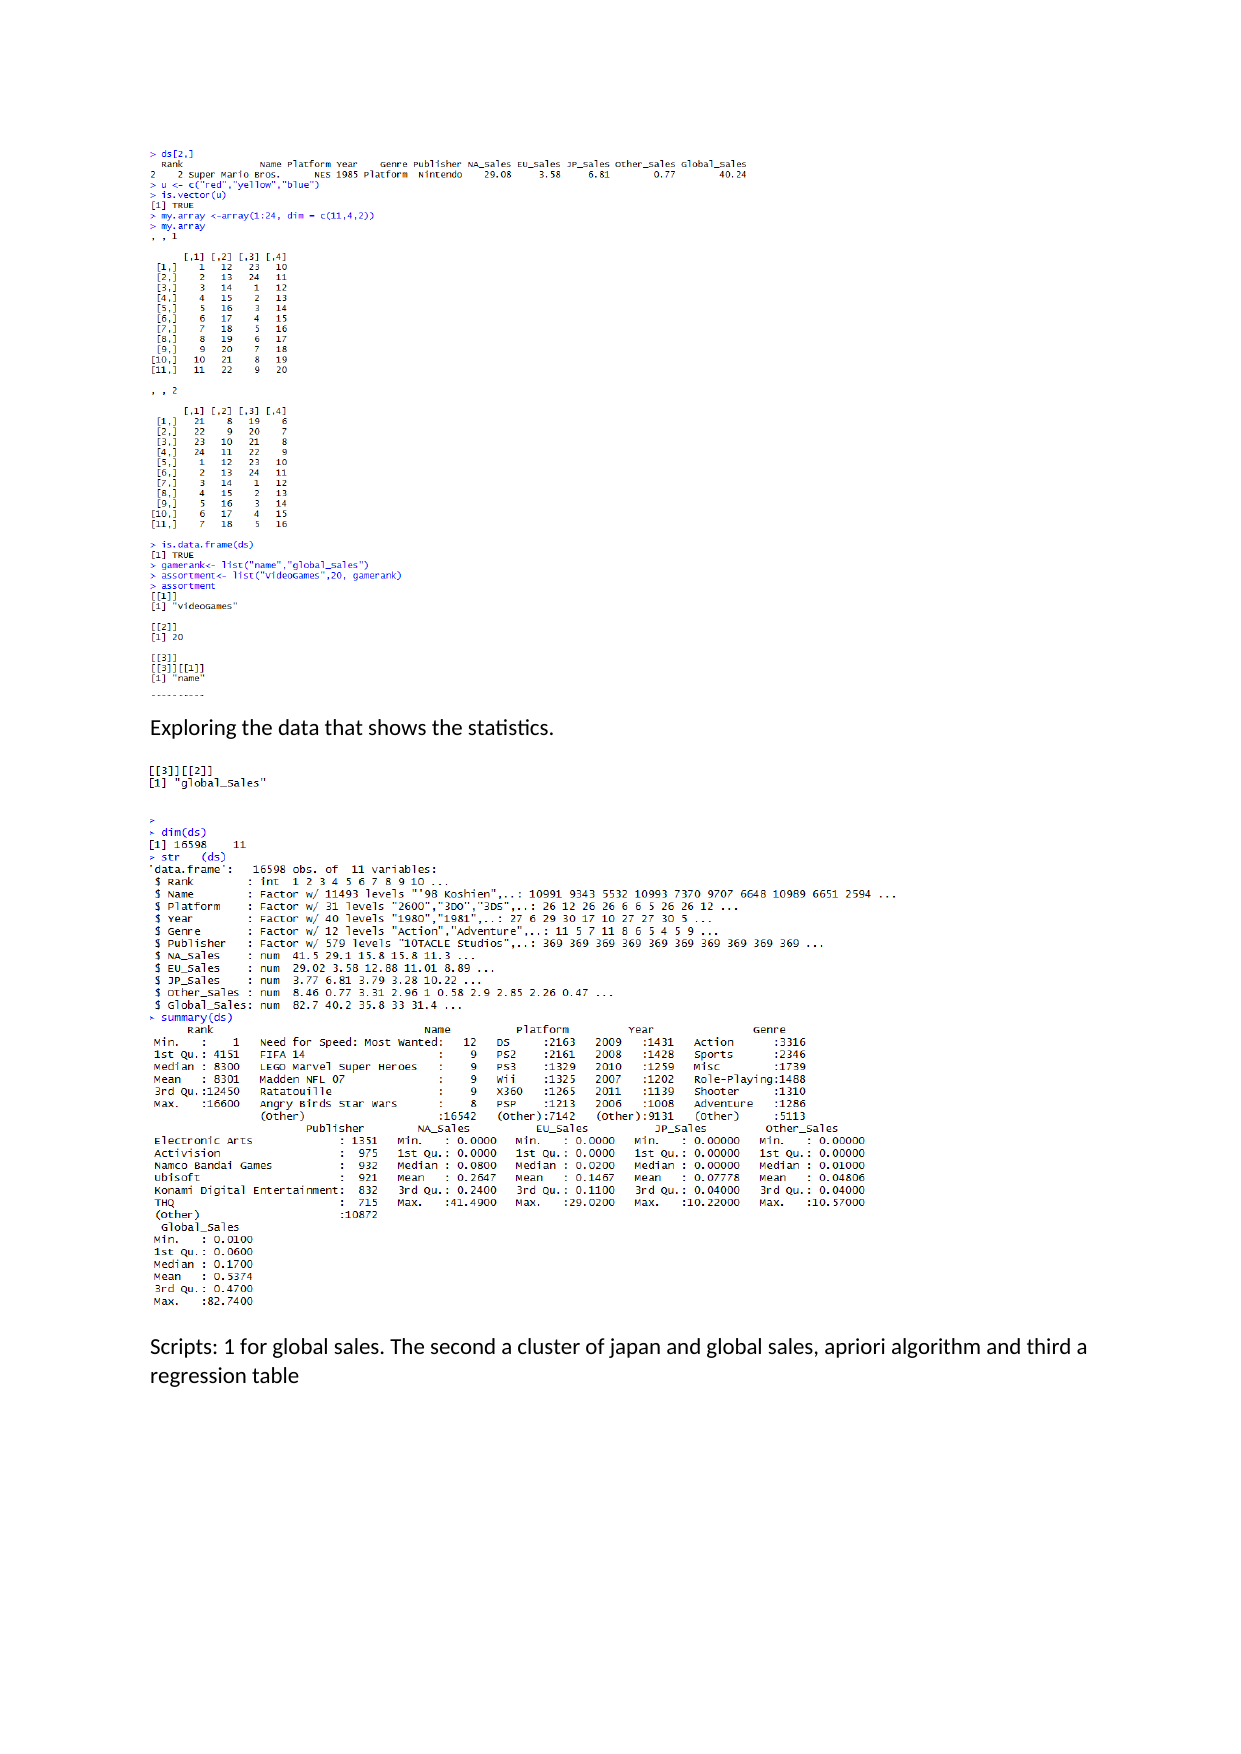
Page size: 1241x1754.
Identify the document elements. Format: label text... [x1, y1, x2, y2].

text Exploring the data that shows the statistics. [150, 713, 1090, 741]
text Scripts: 1 for global sales. The second a cluster of japan and global sales, apriori algorithm and third a regression table [150, 1332, 1090, 1389]
